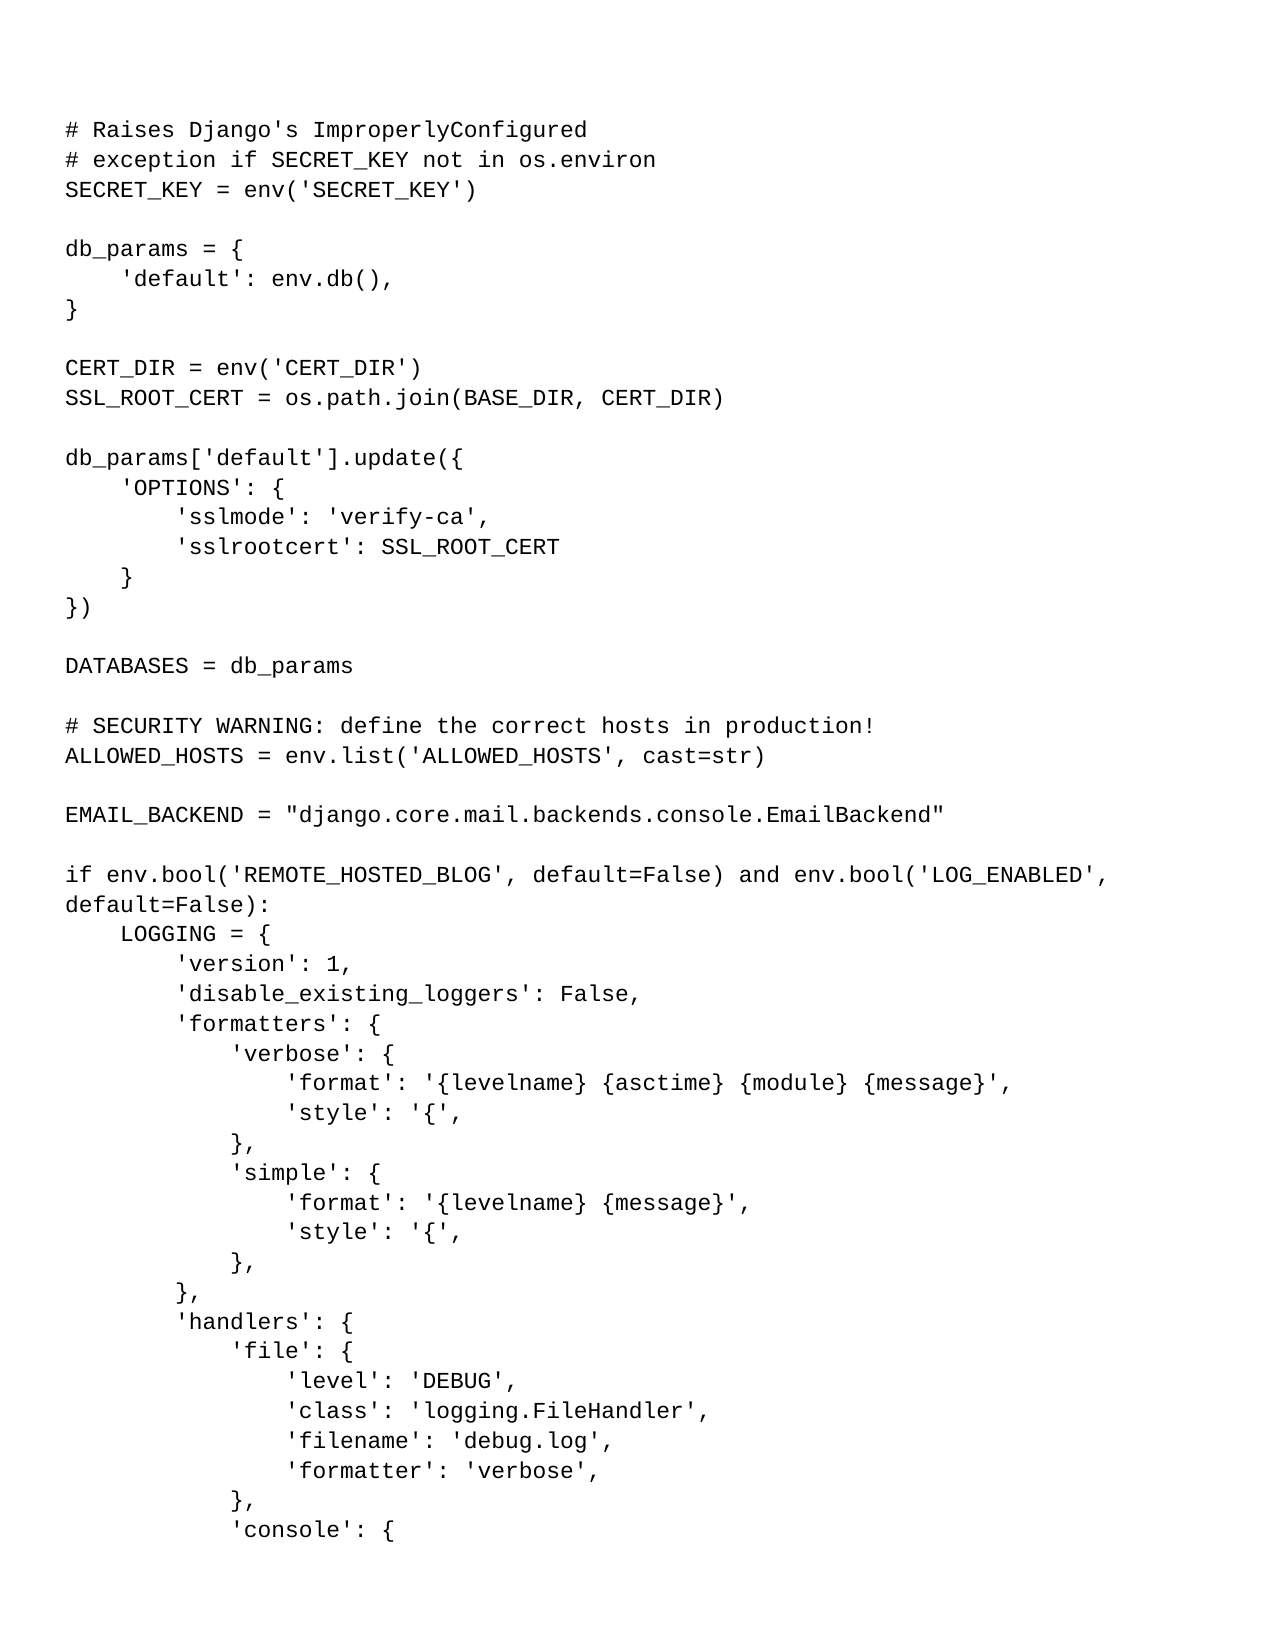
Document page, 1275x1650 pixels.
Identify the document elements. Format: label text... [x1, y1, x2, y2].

text 'sslmode': 'verify-ca', [65, 506, 1210, 532]
text }, [65, 1250, 1210, 1276]
text 'level': 'DEBUG', [65, 1369, 1210, 1396]
text } [65, 297, 1210, 323]
text }, [65, 1131, 1210, 1157]
text EMAIL_BACKEND = "django.core.mail.backends.console.EmailBackend" [65, 803, 1210, 829]
text LOGGING = { [65, 923, 1210, 949]
text # SECURITY WARNING: define the correct hosts in production! [65, 714, 1210, 740]
text 'handlers': { [65, 1310, 1210, 1336]
text SECRET_KEY = env('SECRET_KEY') [65, 178, 1210, 204]
text 'OPTIONS': { [65, 476, 1210, 502]
text }, [65, 1280, 1210, 1306]
text 'filename': 'debug.log', [65, 1429, 1210, 1455]
text SSL_ROOT_CERT = os.path.join(BASE_DIR, CERT_DIR) [65, 386, 1210, 412]
text } [65, 565, 1210, 591]
text 'disable_existing_loggers': False, [65, 982, 1210, 1008]
text 'style': '{', [65, 1101, 1210, 1127]
text db_params = { [65, 237, 1210, 263]
text 'format': '{levelname} {asctime} {module} {message}', [65, 1072, 1210, 1098]
text 'file': { [65, 1340, 1210, 1366]
text 'console': { [65, 1518, 1210, 1544]
text 'formatter': 'verbose', [65, 1459, 1210, 1485]
text 'class': 'logging.FileHandler', [65, 1399, 1210, 1425]
text 'format': '{levelname} {message}', [65, 1191, 1210, 1217]
text # Raises Django's ImproperlyConfigured [65, 118, 1210, 144]
text DATABASES = db_params [65, 654, 1210, 681]
text CERT_DIR = env('CERT_DIR') [65, 357, 1210, 383]
text 'simple': { [65, 1161, 1210, 1187]
text 'formatters': { [65, 1012, 1210, 1038]
text 'style': '{', [65, 1221, 1210, 1247]
text 'version': 1, [65, 952, 1210, 978]
text 'verbose': { [65, 1042, 1210, 1068]
text }) [65, 595, 1210, 621]
text db_params['default'].update({ [65, 446, 1210, 472]
text ALLOWED_HOSTS = env.list('ALLOWED_HOSTS', cast=str) [65, 744, 1210, 770]
text }, [65, 1489, 1210, 1515]
text 'sslrootcert': SSL_ROOT_CERT [65, 535, 1210, 561]
text if env.bool('REMOTE_HOSTED_BLOG', default=False) and env.bool('LOG_ENABLED', default=False): [65, 863, 1210, 919]
text # exception if SECRET_KEY not in os.environ [65, 148, 1210, 174]
text 'default': env.db(), [65, 267, 1210, 293]
